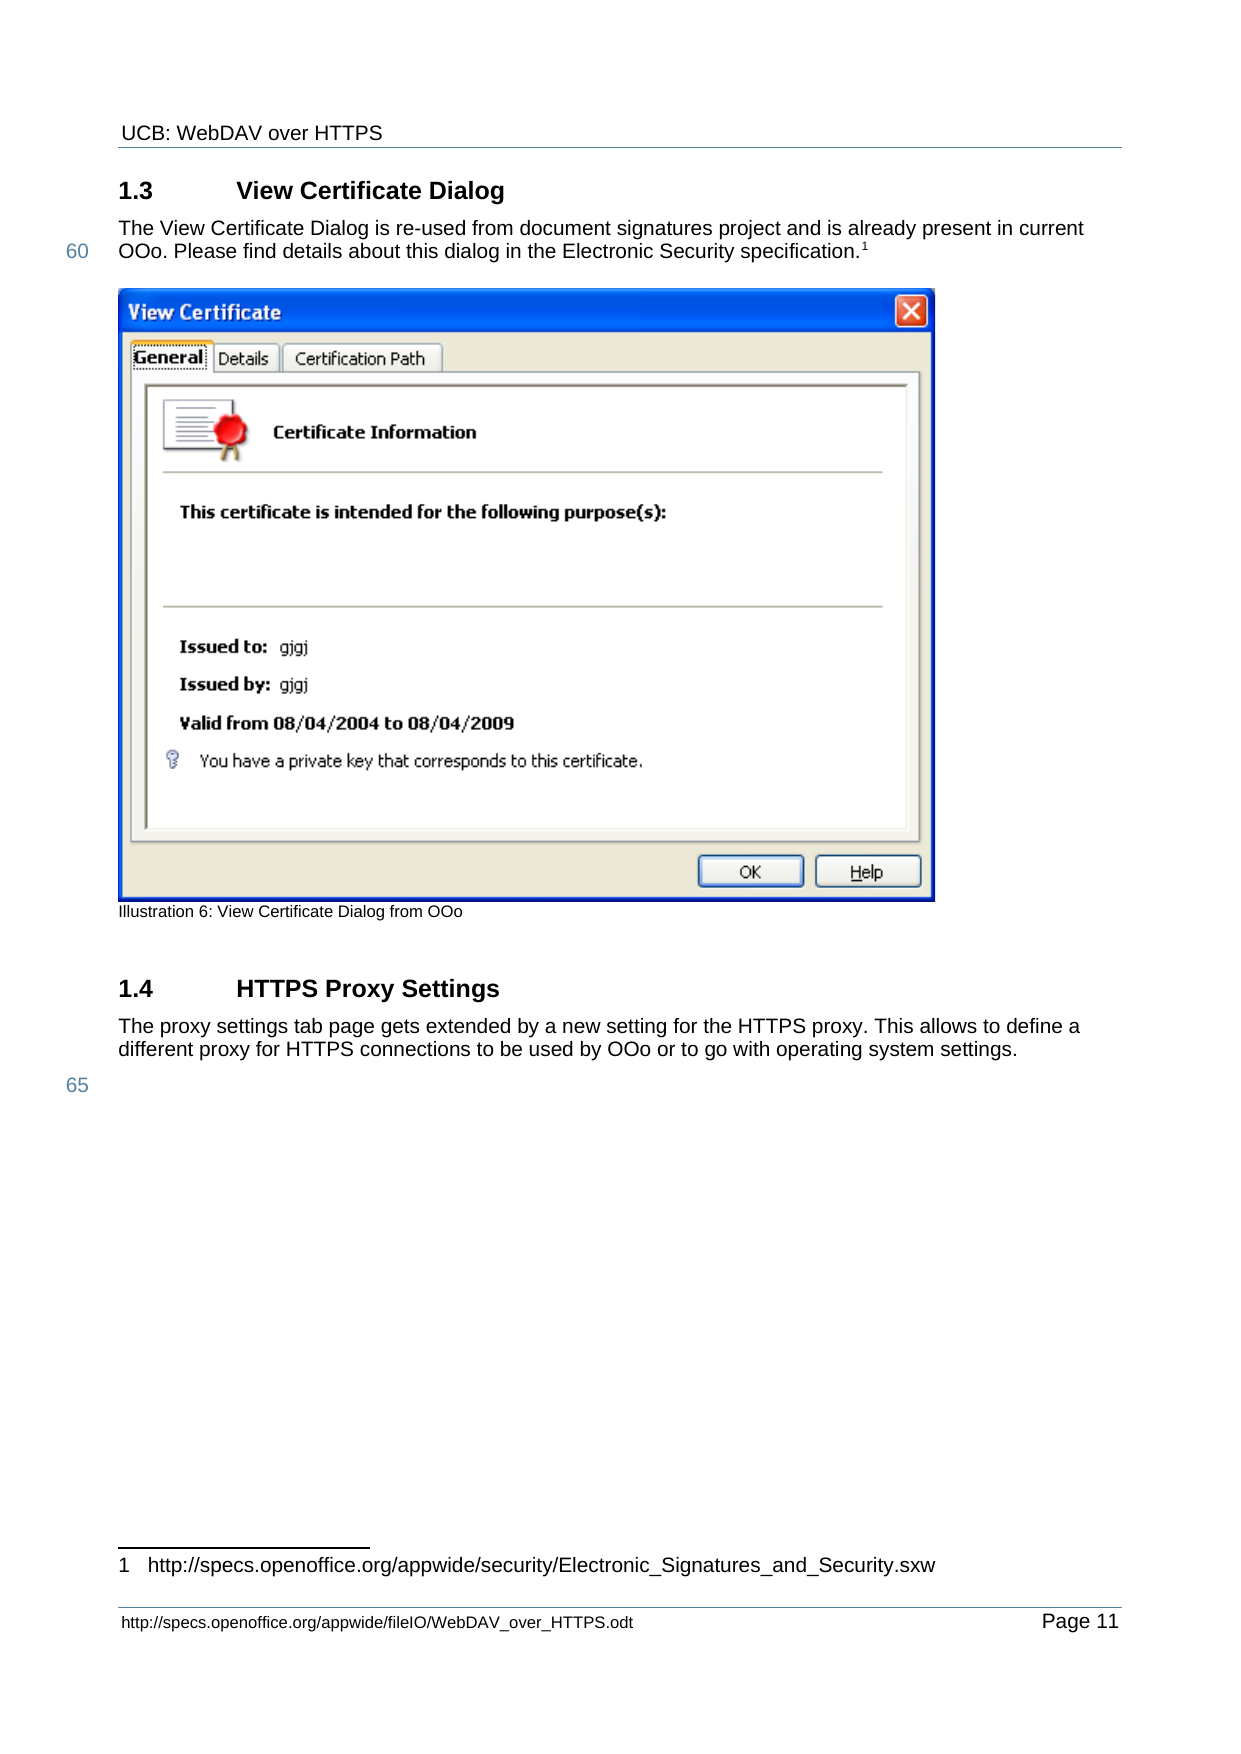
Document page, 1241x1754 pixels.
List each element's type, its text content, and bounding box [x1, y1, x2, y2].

subtitle HTTPS Proxy Settings [118, 974, 1122, 1002]
text The View Certificate Dialog is re-used from document signatures project and is already present in current OOo. Please find details about this dialog in the Electronic Security specification. [118, 216, 1122, 263]
subtitle View Certificate Dialog [118, 177, 1122, 205]
picture [118, 288, 936, 902]
text Illustration 6: View Certificate Dialog from OOo [118, 902, 935, 921]
text The proxy settings tab page gets extended by a new setting for the HTTPS proxy. This allows to define a different proxy for HTTPS connections to be used by OOo or to go with operating system settings. [118, 1014, 1122, 1061]
text http://specs.openoffice.org/appwide/security/Electronic_Signatures_and_Security.sxw [118, 1554, 1122, 1577]
